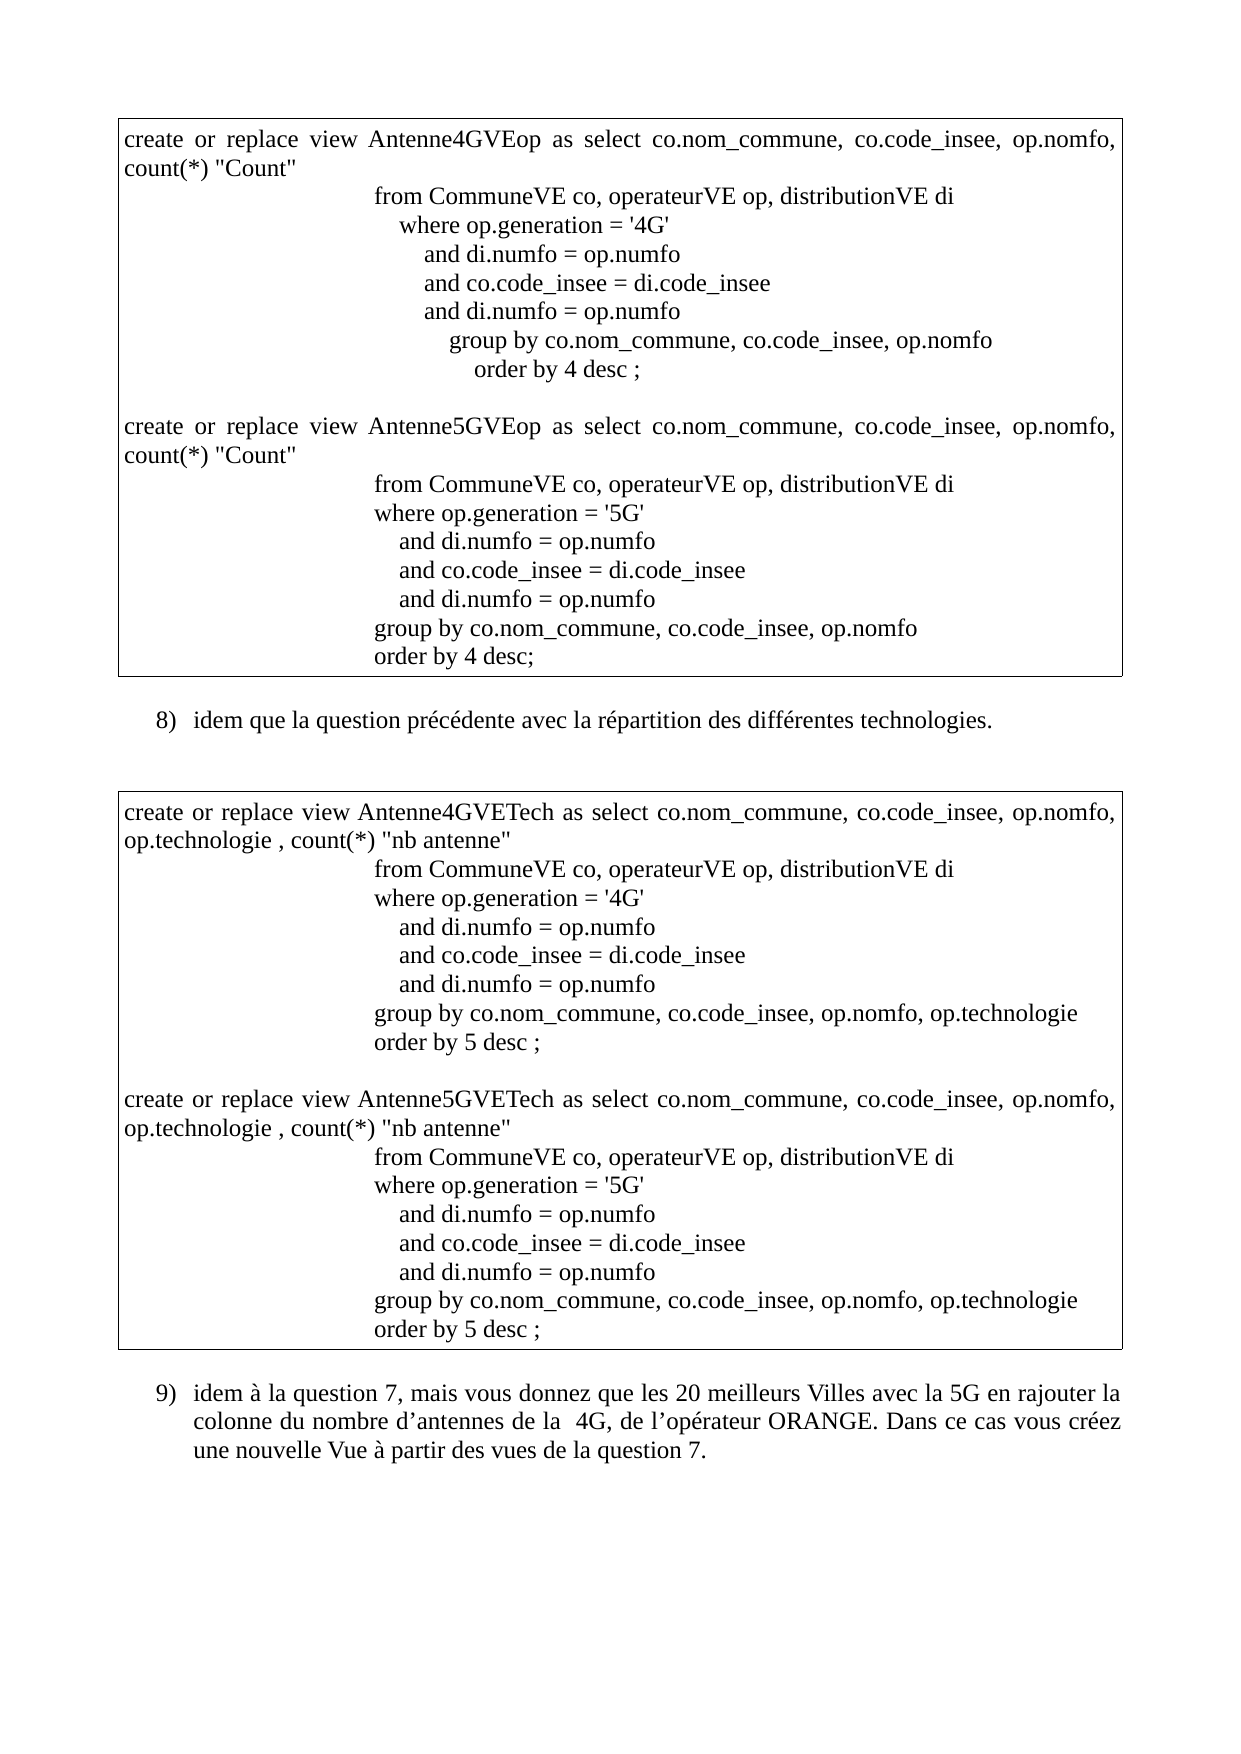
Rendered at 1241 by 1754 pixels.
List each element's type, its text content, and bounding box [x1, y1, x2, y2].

table_header create or replace view Antenne4GVETech as select co.nom_commune, co.code_insee, op.nomfo, op.technologie , count(*) "nb antenne" from CommuneVE co, operateurVE op, distributionVE di where op.generation = '4G' and di.numfo = op.numfo and co.code_insee = di.code_insee and di.numfo = op.numfo group by co.nom_commune, co.code_insee, op.nomfo, op.technologie order by 5 desc ; create or replace view Antenne5GVETech as select co.nom_commune, co.code_insee, op.nomfo, op.technologie , count(*) "nb antenne" from CommuneVE co, operateurVE op, distributionVE di where op.generation = '5G' and di.numfo = op.numfo and co.code_insee = di.code_insee and di.numfo = op.numfo group by co.nom_commune, co.code_insee, op.nomfo, op.technologie order by 5 desc ; [119, 792, 1122, 1349]
list idem que la question précédente avec la répartition des différentes technologies. [156, 705, 1122, 733]
list idem à la question 7, mais vous donnez que les 20 meilleurs Villes avec la 5G en rajouter la colonne du nombre d’antennes de la 4G, de l’opérateur ORANGE. Dans ce cas vous créez une nouvelle Vue à partir des vues de la question 7. [156, 1378, 1122, 1464]
table_header create or replace view Antenne4GVEop as select co.nom_commune, co.code_insee, op.nomfo, count(*) "Count" from CommuneVE co, operateurVE op, distributionVE di where op.generation = '4G' and di.numfo = op.numfo and co.code_insee = di.code_insee and di.numfo = op.numfo group by co.nom_commune, co.code_insee, op.nomfo order by 4 desc ; create or replace view Antenne5GVEop as select co.nom_commune, co.code_insee, op.nomfo, count(*) "Count" from CommuneVE co, operateurVE op, distributionVE di where op.generation = '5G' and di.numfo = op.numfo and co.code_insee = di.code_insee and di.numfo = op.numfo group by co.nom_commune, co.code_insee, op.nomfo order by 4 desc; [119, 119, 1122, 676]
